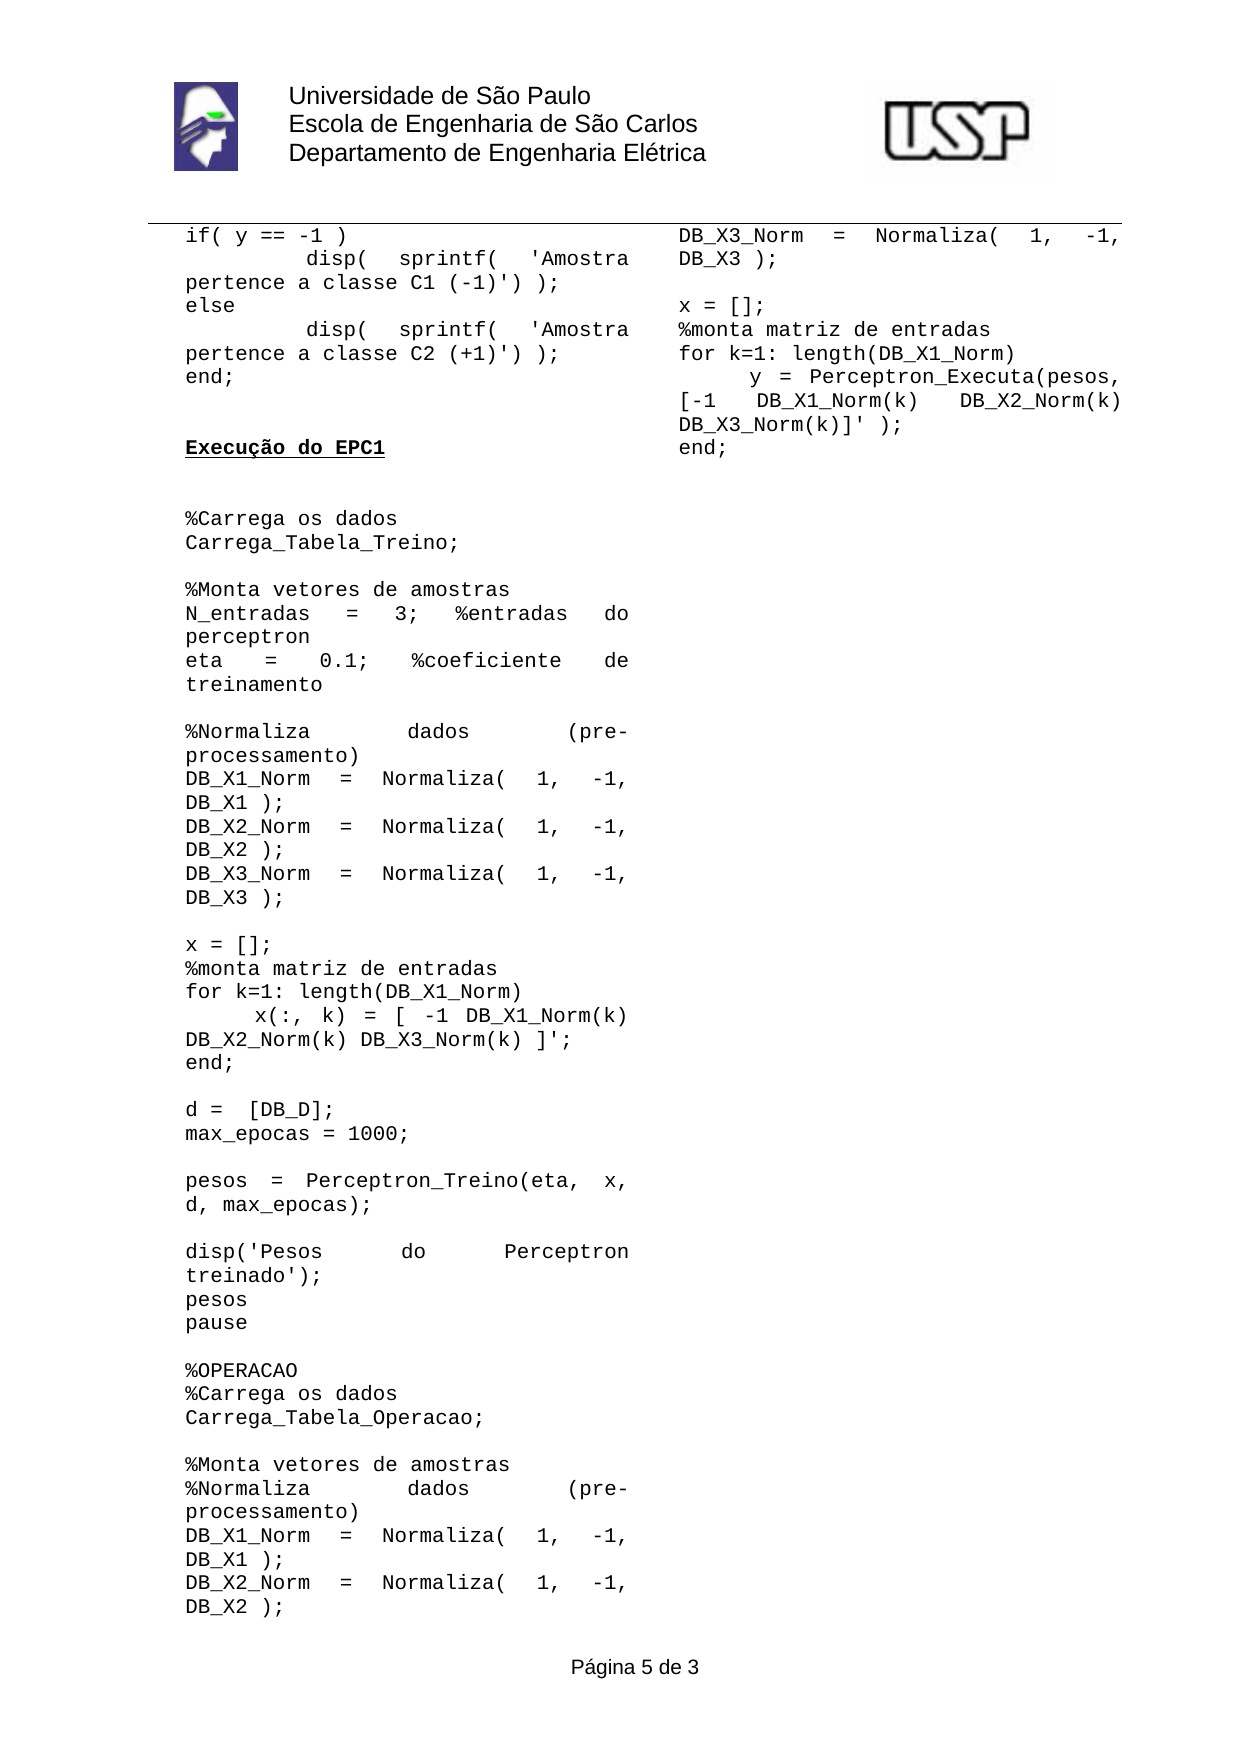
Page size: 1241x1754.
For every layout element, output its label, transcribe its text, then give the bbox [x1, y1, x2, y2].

text x(:, k) = [ -1 DB_X1_Norm(k) DB_X2_Norm(k) DB_X3_Norm(k) ]'; [185, 1005, 629, 1052]
text disp( sprintf( 'Amostra pertence a classe C2 (+1)') ); [185, 319, 629, 366]
text Carrega_Tabela_Operacao; [185, 1407, 629, 1431]
text Execução do EPC1 [185, 437, 629, 461]
text pesos = Perceptron_Treino(eta, x, d, max_epocas); [185, 1170, 629, 1218]
text %Monta vetores de amostras [185, 1454, 629, 1478]
text disp('Pesos do Perceptron treinado'); [185, 1241, 629, 1289]
text for k=1: length(DB_X1_Norm) [185, 981, 629, 1005]
text pause [185, 1312, 629, 1336]
text %monta matriz de entradas [678, 319, 1122, 343]
text %Normaliza dados (pre-processamento) [185, 1478, 629, 1525]
picture [863, 82, 1057, 186]
text %Normaliza dados (pre-processamento) [185, 721, 629, 768]
text %Carrega os dados [185, 1383, 629, 1407]
text %Monta vetores de amostras [185, 579, 629, 603]
text y = Perceptron_Executa(pesos, [-1 DB_X1_Norm(k) DB_X2_Norm(k) DB_X3_Norm(k)]' ); [678, 366, 1122, 437]
text end; [185, 366, 629, 390]
text end; [185, 1052, 629, 1076]
text x = []; [678, 296, 1122, 319]
text pesos [185, 1289, 629, 1312]
text %OPERACAO [185, 1359, 629, 1383]
text %monta matriz de entradas [185, 958, 629, 981]
text else [185, 296, 629, 319]
text %Carrega os dados [185, 508, 629, 532]
text if( y == -1 ) [185, 224, 629, 248]
text d = [DB_D]; [185, 1099, 629, 1123]
text DB_X1_Norm = Normaliza( 1, -1, DB_X1 ); [185, 1525, 629, 1572]
text for k=1: length(DB_X1_Norm) [678, 343, 1122, 366]
text DB_X3_Norm = Normaliza( 1, -1, DB_X3 ); [185, 863, 629, 910]
text N_entradas = 3; %entradas do perceptron [185, 603, 629, 650]
text DB_X3_Norm = Normaliza( 1, -1, DB_X3 ); [678, 224, 1122, 272]
text Carrega_Tabela_Treino; [185, 532, 629, 556]
text max_epocas = 1000; [185, 1123, 629, 1147]
text DB_X2_Norm = Normaliza( 1, -1, DB_X2 ); [185, 1572, 629, 1620]
text x = []; [185, 934, 629, 958]
text DB_X1_Norm = Normaliza( 1, -1, DB_X1 ); [185, 768, 629, 816]
text DB_X2_Norm = Normaliza( 1, -1, DB_X2 ); [185, 816, 629, 863]
text eta = 0.1; %coeficiente de treinamento [185, 650, 629, 697]
text end; [678, 437, 1122, 461]
text disp( sprintf( 'Amostra pertence a classe C1 (-1)') ); [185, 248, 629, 296]
picture [173, 82, 238, 171]
